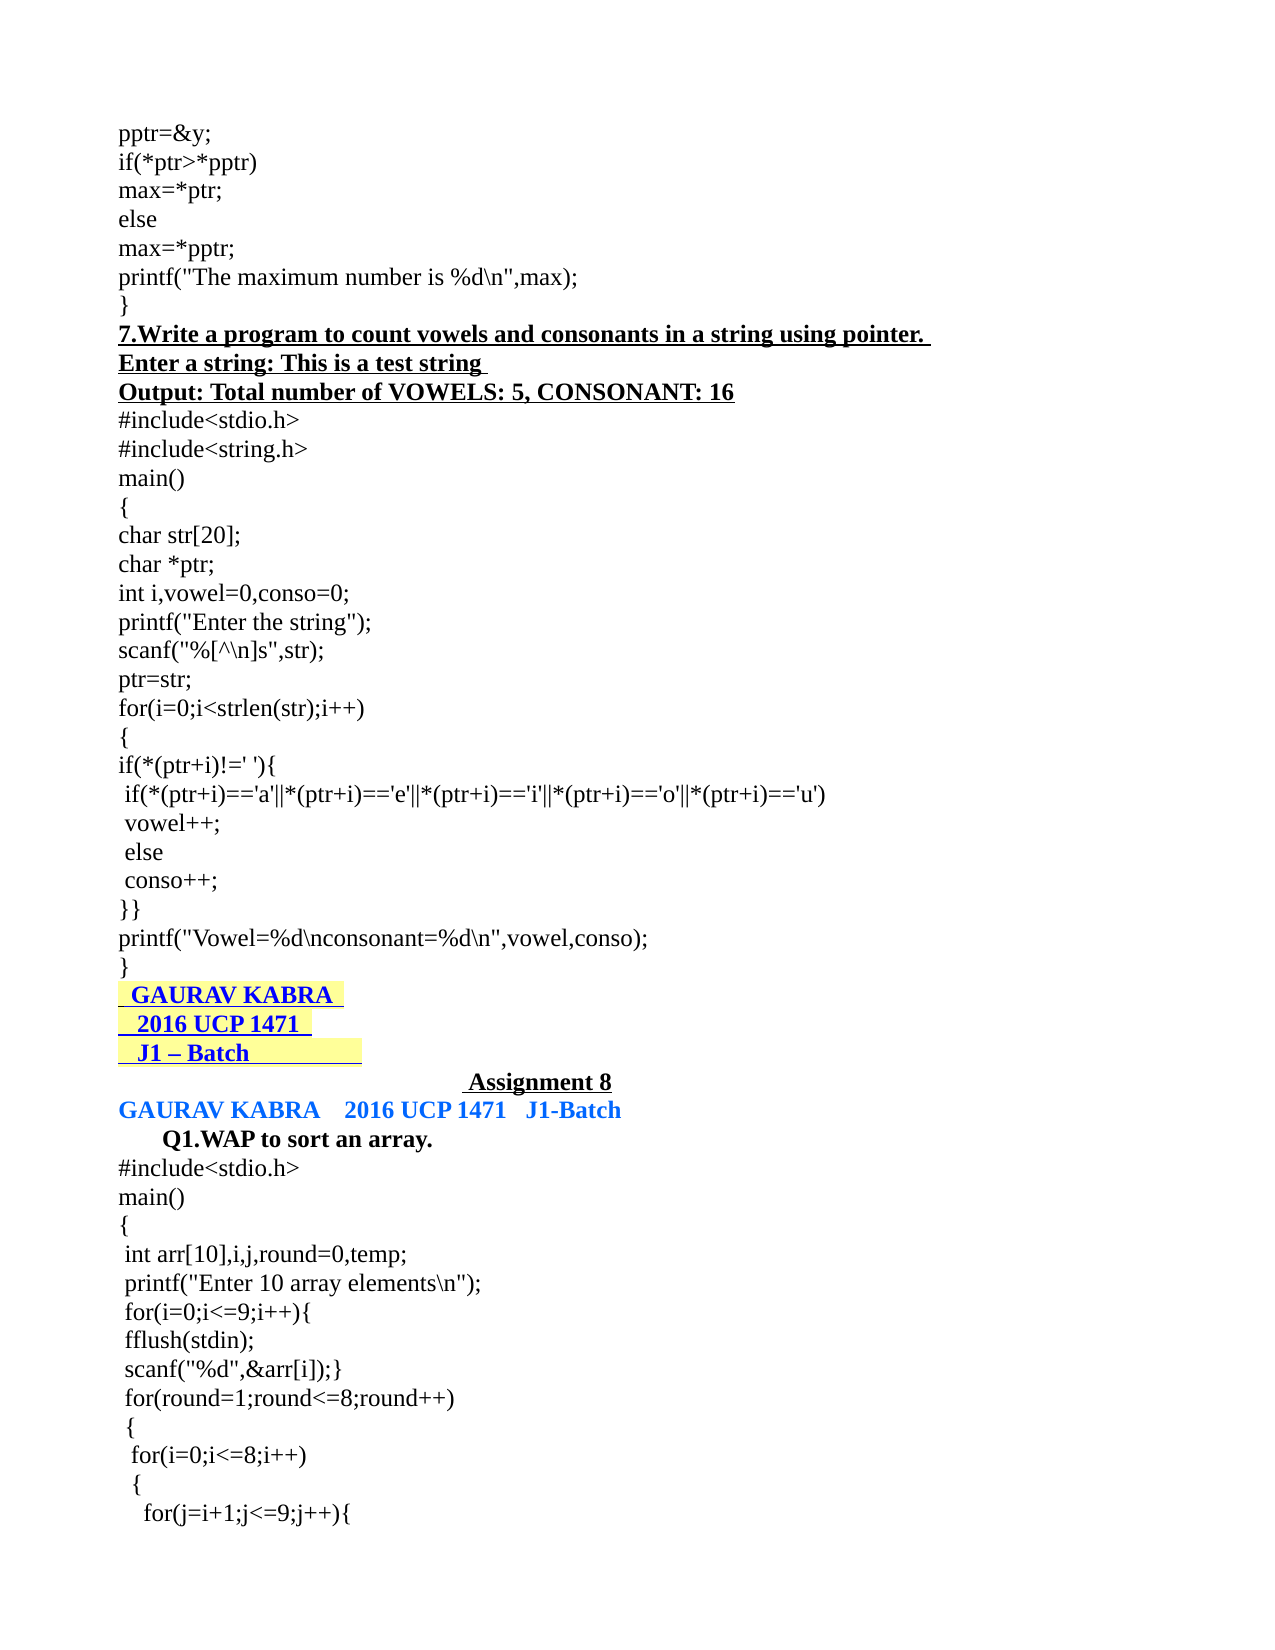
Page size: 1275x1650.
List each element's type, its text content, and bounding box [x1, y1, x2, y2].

text for(j=i+1;j<=9;j++){ [118, 1498, 1157, 1527]
text conso++; [118, 866, 1157, 894]
text Output: Total number of VOWELS: 5, CONSONANT: 16 [118, 377, 1157, 406]
text J1 – Batch [118, 1038, 1157, 1067]
text main() [118, 1182, 1157, 1211]
text if(*(ptr+i)!=' '){ [118, 751, 1157, 779]
text Assignment 8 [118, 1067, 1157, 1096]
text ptr=str; [118, 664, 1157, 693]
text { [118, 1412, 1157, 1441]
text { [118, 722, 1157, 751]
text else [118, 837, 1157, 866]
text pptr=&y; [118, 118, 1157, 147]
text { [118, 1211, 1157, 1239]
text #include<stdio.h> [118, 1153, 1157, 1182]
text for(round=1;round<=8;round++) [118, 1383, 1157, 1412]
text }} [118, 894, 1157, 923]
text max=*pptr; [118, 233, 1157, 262]
text } [118, 952, 1157, 981]
text printf("Enter 10 array elements\n"); [118, 1268, 1157, 1297]
text vowel++; [118, 808, 1157, 837]
text char str[20]; [118, 521, 1157, 549]
text GAURAV KABRA 2016 UCP 1471 J1-Batch [118, 1096, 1157, 1124]
text main() [118, 463, 1157, 492]
text int arr[10],i,j,round=0,temp; [118, 1239, 1157, 1268]
text for(i=0;i<strlen(str);i++) [118, 693, 1157, 722]
text printf("Enter the string"); [118, 607, 1157, 636]
text if(*(ptr+i)=='a'||*(ptr+i)=='e'||*(ptr+i)=='i'||*(ptr+i)=='o'||*(ptr+i)=='u') [118, 779, 1157, 808]
text { [118, 1469, 1157, 1498]
text #include<string.h> [118, 434, 1157, 463]
text } [118, 291, 1157, 319]
text for(i=0;i<=9;i++){ [118, 1297, 1157, 1326]
text Enter a string: This is a test string [118, 348, 1157, 377]
text Q1.WAP to sort an array. [118, 1124, 1157, 1153]
text else [118, 204, 1157, 233]
text fflush(stdin); [118, 1326, 1157, 1354]
text printf("Vowel=%d\nconsonant=%d\n",vowel,conso); [118, 923, 1157, 952]
text { [118, 492, 1157, 521]
text char *ptr; [118, 549, 1157, 578]
text int i,vowel=0,conso=0; [118, 578, 1157, 607]
text max=*ptr; [118, 176, 1157, 204]
text for(i=0;i<=8;i++) [118, 1441, 1157, 1469]
text #include<stdio.h> [118, 406, 1157, 434]
text printf("The maximum number is %d\n",max); [118, 262, 1157, 291]
text 7.Write a program to count vowels and consonants in a string using pointer. [118, 319, 1157, 348]
text GAURAV KABRA 2016 UCP 1471 [118, 981, 1157, 1038]
text scanf("%d",&arr[i]);} [118, 1354, 1157, 1383]
text scanf("%[^\n]s",str); [118, 636, 1157, 664]
text if(*ptr>*pptr) [118, 147, 1157, 176]
